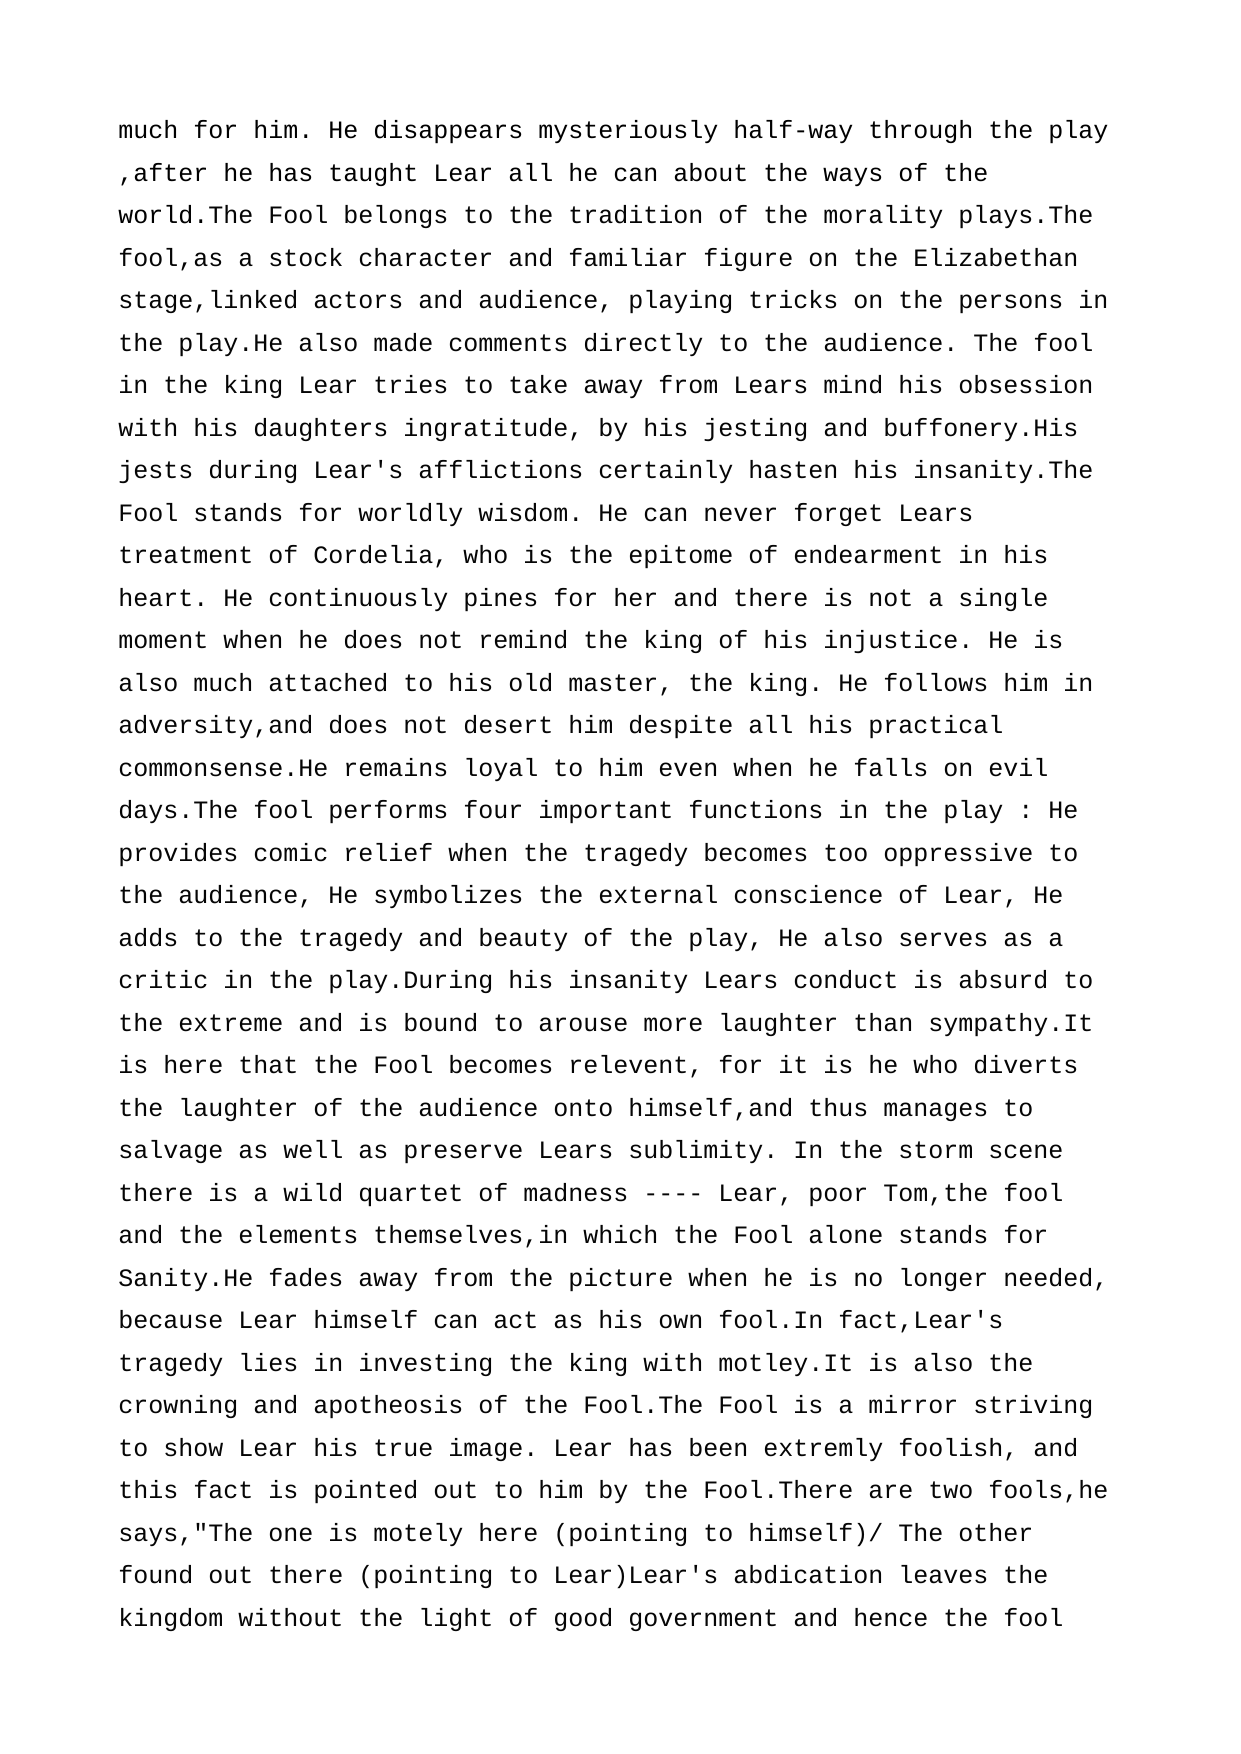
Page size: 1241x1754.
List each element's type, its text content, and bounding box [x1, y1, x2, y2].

text much for him. He disappears mysteriously half-way through the play ,after he has taught Lear all he can about the ways of the world.The Fool belongs to the tradition of the morality plays.The fool,as a stock character and familiar figure on the Elizabethan stage,linked actors and audience, playing tricks on the persons in the play.He also made comments directly to the audience. The fool in the king Lear tries to take away from Lears mind his obsession with his daughters ingratitude, by his jesting and buffonery.His jests during Lear's afflictions certainly hasten his insanity.The Fool stands for worldly wisdom. He can never forget Lears treatment of Cordelia, who is the epitome of endearment in his heart. He continuously pines for her and there is not a single moment when he does not remind the king of his injustice. He is also much attached to his old master, the king. He follows him in adversity,and does not desert him despite all his practical commonsense.He remains loyal to him even when he falls on evil days.The fool performs four important functions in the play : He provides comic relief when the tragedy becomes too oppressive to the audience, He symbolizes the external conscience of Lear, He adds to the tragedy and beauty of the play, He also serves as a critic in the play.During his insanity Lears conduct is absurd to the extreme and is bound to arouse more laughter than sympathy.It is here that the Fool becomes relevent, for it is he who diverts the laughter of the audience onto himself,and thus manages to salvage as well as preserve Lears sublimity. In the storm scene there is a wild quartet of madness ---- Lear, poor Tom,the fool and the elements themselves,in which the Fool alone stands for Sanity.He fades away from the picture when he is no longer needed, because Lear himself can act as his own fool.In fact,Lear's tragedy lies in investing the king with motley.It is also the crowning and apotheosis of the Fool.The Fool is a mirror striving to show Lear his true image. Lear has been extremly foolish, and this fact is pointed out to him by the Fool.There are two fools,he says,"The one is motely here (pointing to himself)/ The other found out there (pointing to Lear)Lear's abdication leaves the kingdom without the light of good government and hence the fool [118, 118, 1122, 1634]
